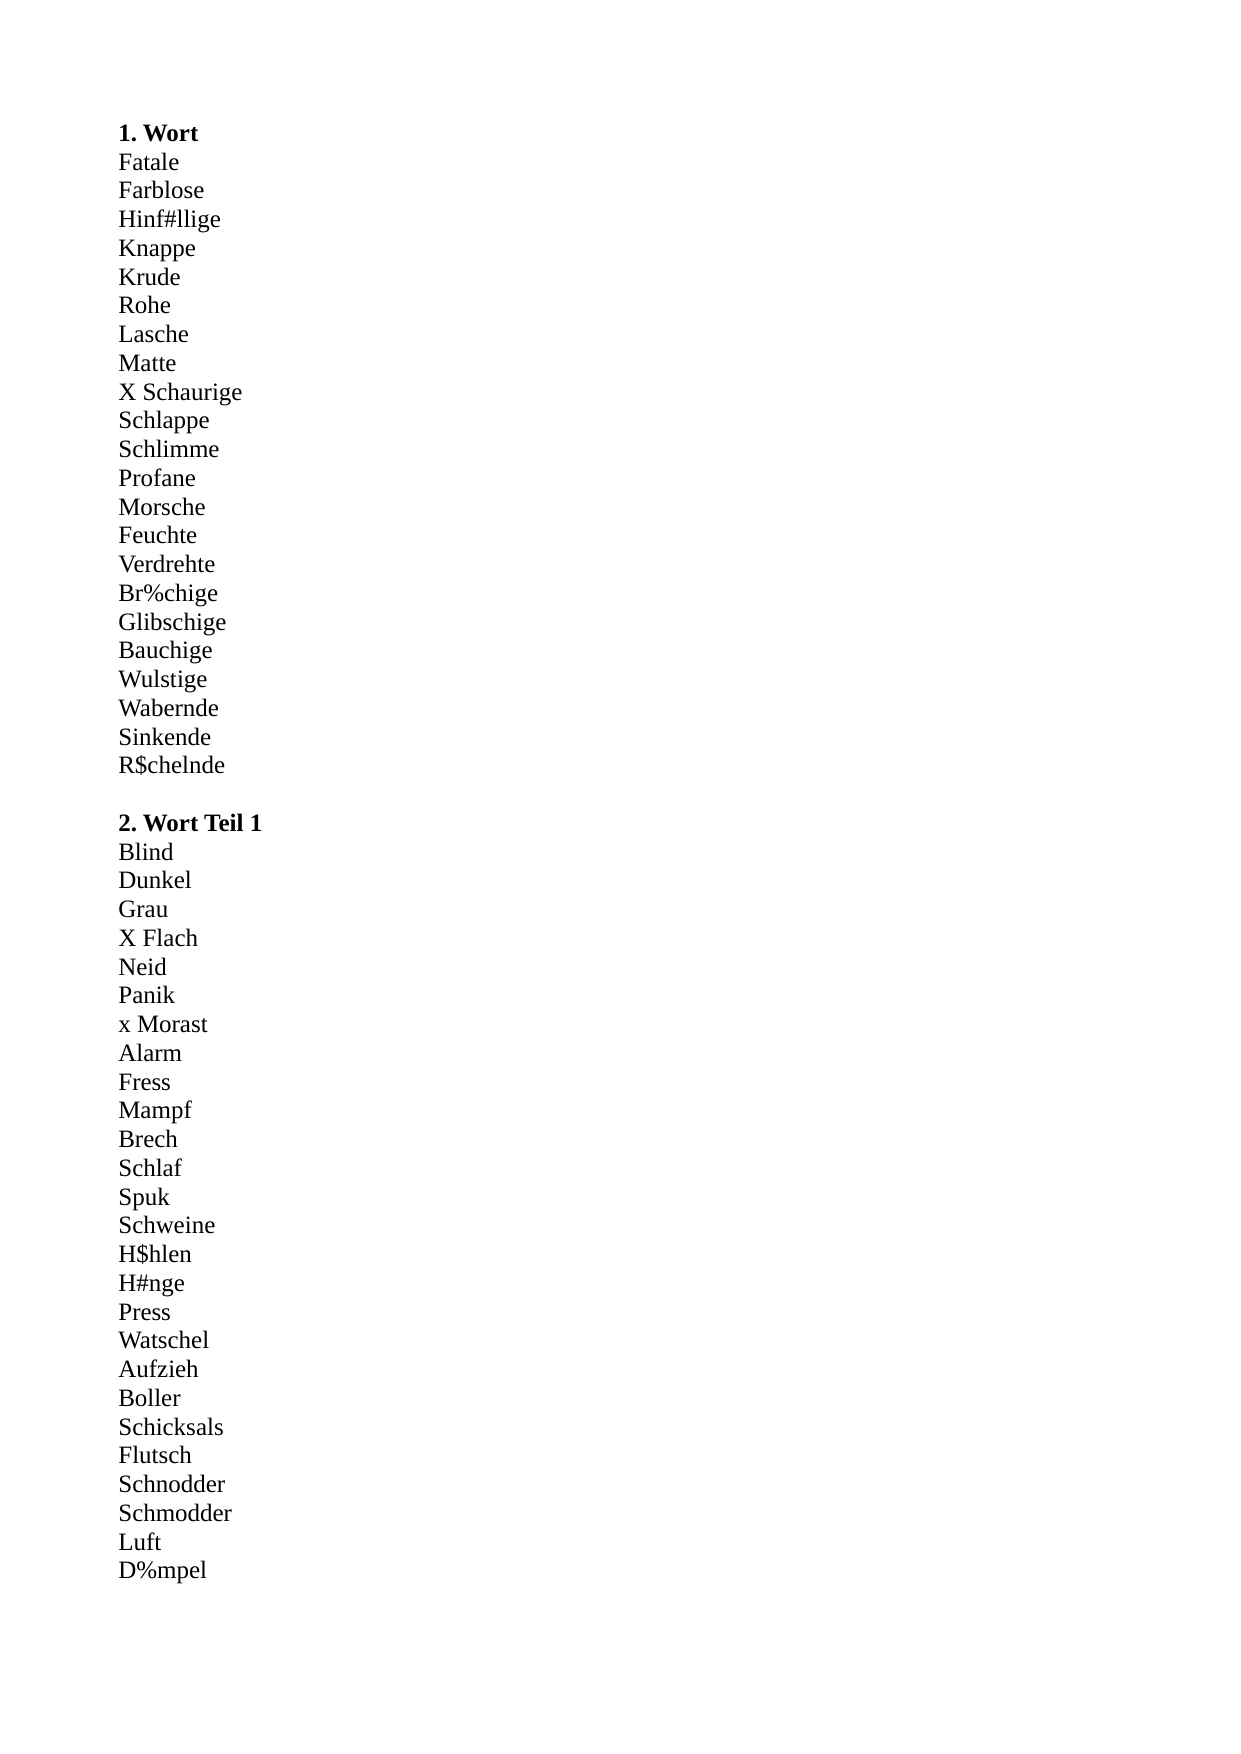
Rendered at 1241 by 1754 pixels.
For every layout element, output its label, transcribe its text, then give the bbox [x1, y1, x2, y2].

text Schlappe [118, 406, 1122, 434]
text Matte [118, 348, 1122, 377]
text R$chelnde [118, 751, 1122, 779]
text D%mpel [118, 1556, 1122, 1584]
text Mampf [118, 1096, 1122, 1124]
text Neid [118, 952, 1122, 981]
text Farblose [118, 176, 1122, 204]
text 2. Wort Teil 1 [118, 808, 1122, 837]
text Lasche [118, 319, 1122, 348]
text Brech [118, 1124, 1122, 1153]
text x Morast [118, 1009, 1122, 1038]
text Wulstige [118, 664, 1122, 693]
text Bauchige [118, 636, 1122, 664]
text 1. Wort [118, 118, 1122, 147]
text Fatale [118, 147, 1122, 176]
text Profane [118, 463, 1122, 492]
text Br%chige [118, 578, 1122, 607]
text X Flach [118, 923, 1122, 952]
text Watschel [118, 1326, 1122, 1354]
text X Schaurige [118, 377, 1122, 406]
text Sinkende [118, 722, 1122, 751]
text Rohe [118, 291, 1122, 319]
text Wabernde [118, 693, 1122, 722]
text Schicksals [118, 1412, 1122, 1441]
text Boller [118, 1383, 1122, 1412]
text Verdrehte [118, 549, 1122, 578]
text Hinf#llige [118, 204, 1122, 233]
text Schnodder [118, 1469, 1122, 1498]
text H#nge [118, 1268, 1122, 1297]
text Feuchte [118, 521, 1122, 549]
text Panik [118, 981, 1122, 1009]
text Grau [118, 894, 1122, 923]
text Aufzieh [118, 1354, 1122, 1383]
text Press [118, 1297, 1122, 1326]
text Schlaf [118, 1153, 1122, 1182]
text Luft [118, 1527, 1122, 1556]
text Krude [118, 262, 1122, 291]
text Flutsch [118, 1441, 1122, 1469]
text Schmodder [118, 1498, 1122, 1527]
text Spuk [118, 1182, 1122, 1211]
text Fress [118, 1067, 1122, 1096]
text Blind [118, 837, 1122, 866]
text Dunkel [118, 866, 1122, 894]
text H$hlen [118, 1239, 1122, 1268]
text Morsche [118, 492, 1122, 521]
text Alarm [118, 1038, 1122, 1067]
text Knappe [118, 233, 1122, 262]
text Glibschige [118, 607, 1122, 636]
text Schlimme [118, 434, 1122, 463]
text Schweine [118, 1211, 1122, 1239]
